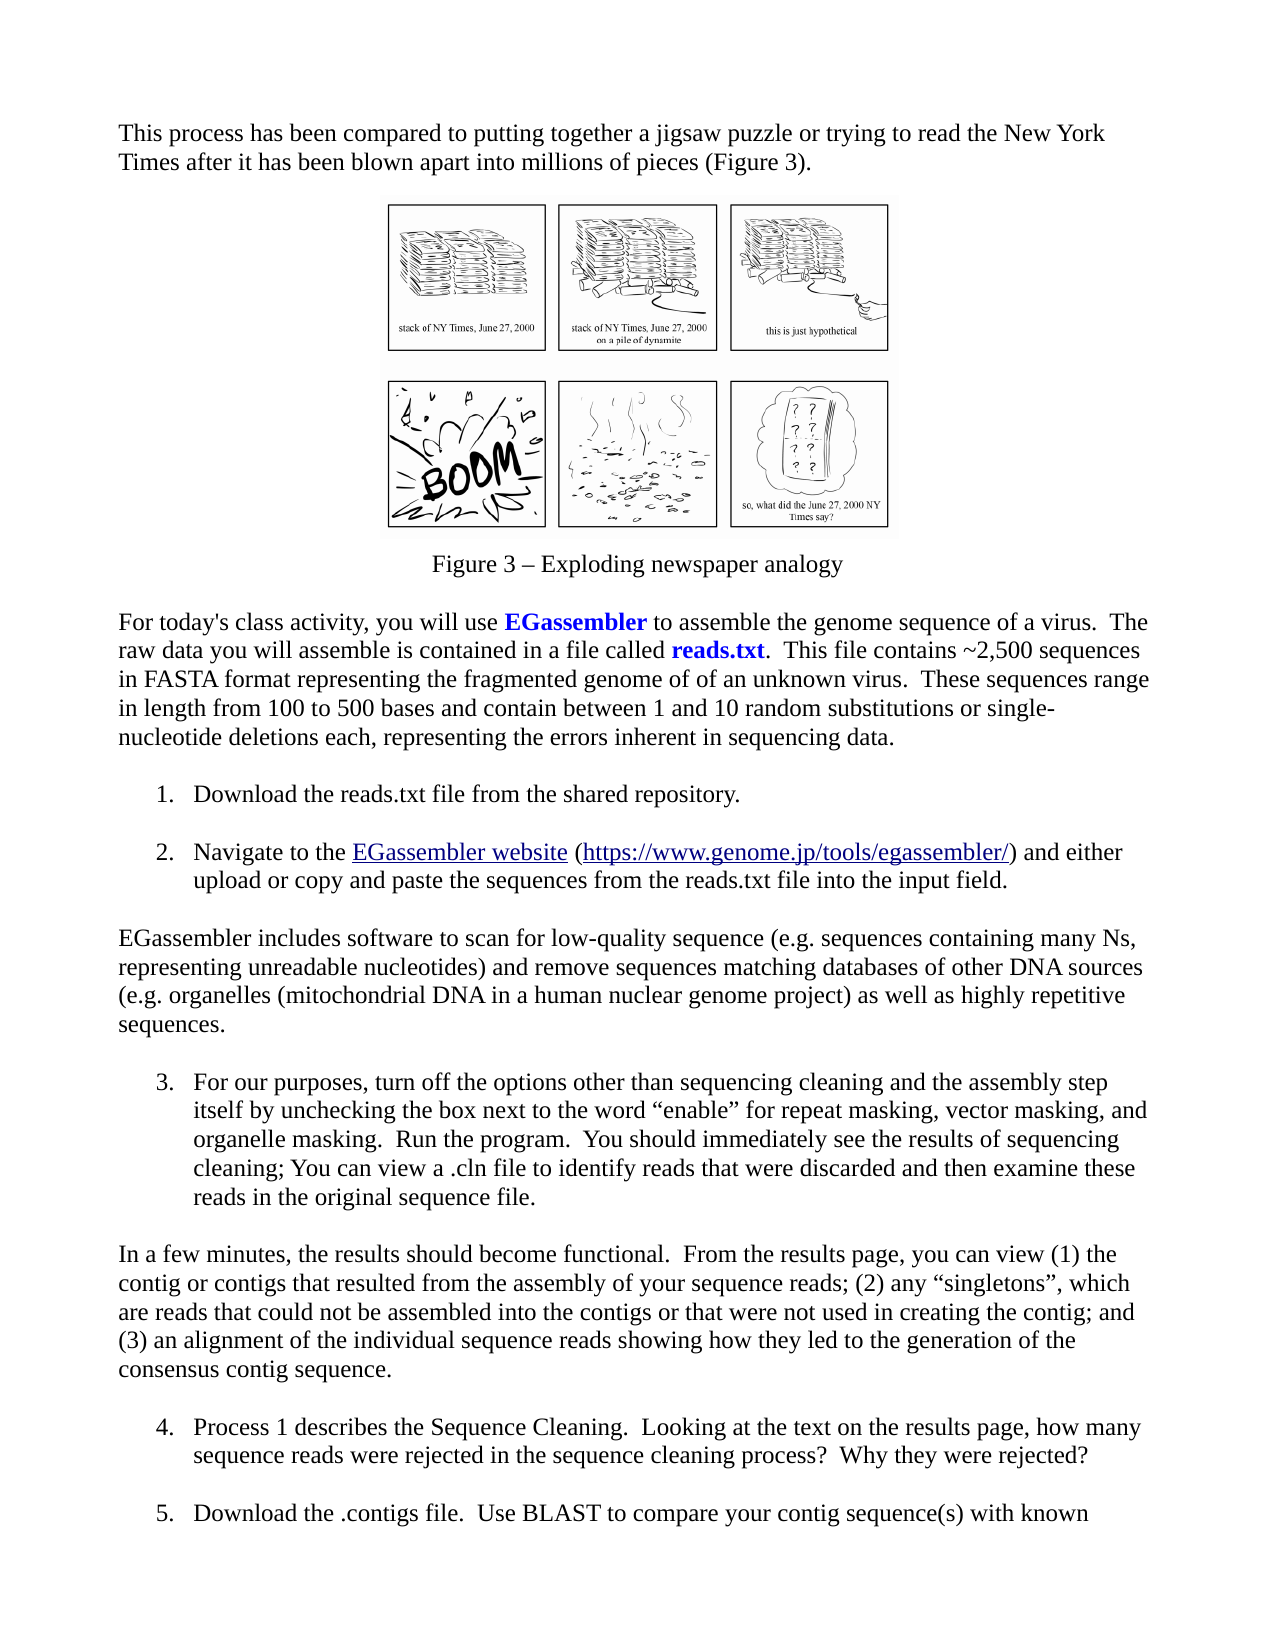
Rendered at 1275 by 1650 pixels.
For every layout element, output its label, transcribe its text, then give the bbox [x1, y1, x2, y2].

picture [380, 195, 899, 539]
list For our purposes, turn off the options other than sequencing cleaning and the assembly step itself by unchecking the box next to the word “enable” for repeat masking, vector masking, and organelle masking. Run the program. You should immediately see the results of sequencing cleaning; You can view a .cln file to identify reads that were discarded and then examine these reads in the original sequence file. [156, 1067, 1157, 1211]
list EGassembler includes software to scan for low-quality sequence (e.g. sequences containing many Ns, representing unreadable nucleotides) and remove sequences matching databases of other DNA sources (e.g. organelles (mitochondrial DNA in a human nuclear genome project) as well as highly repetitive sequences. [81, 923, 1157, 1038]
text Figure 3 – Exploding newspaper analogy [118, 549, 1157, 578]
list Process 1 describes the Sequence Cleaning. Looking at the text on the results page, how many sequence reads were rejected in the sequence cleaning process? Why they were rejected? [156, 1412, 1157, 1469]
list Download the reads.txt file from the shared repository. [156, 779, 1157, 808]
list Download the .contigs file. Use BLAST to compare your contig sequence(s) with known [156, 1498, 1157, 1527]
list Navigate to the EGassembler website (https://www.genome.jp/tools/egassembler/) and either upload or copy and paste the sequences from the reads.txt file into the input field. [156, 837, 1157, 894]
text In a few minutes, the results should become functional. From the results page, you can view (1) the contig or contigs that resulted from the assembly of your sequence reads; (2) any “singletons”, which are reads that could not be assembled into the contigs or that were not used in creating the contig; and (3) an alignment of the individual sequence reads showing how they led to the generation of the consensus contig sequence. [118, 1239, 1157, 1383]
text For today's class activity, you will use EGassembler to assemble the genome sequence of a virus. The raw data you will assemble is contained in a file called reads.txt. This file contains ~2,500 sequences in FASTA format representing the fragmented genome of of an unknown virus. These sequences range in length from 100 to 500 bases and contain between 1 and 10 random substitutions or single-nucleotide deletions each, representing the errors inherent in sequencing data. [118, 607, 1157, 751]
text This process has been compared to putting together a jigsaw puzzle or trying to read the New York Times after it has been blown apart into millions of pieces (Figure 3). [118, 118, 1157, 176]
